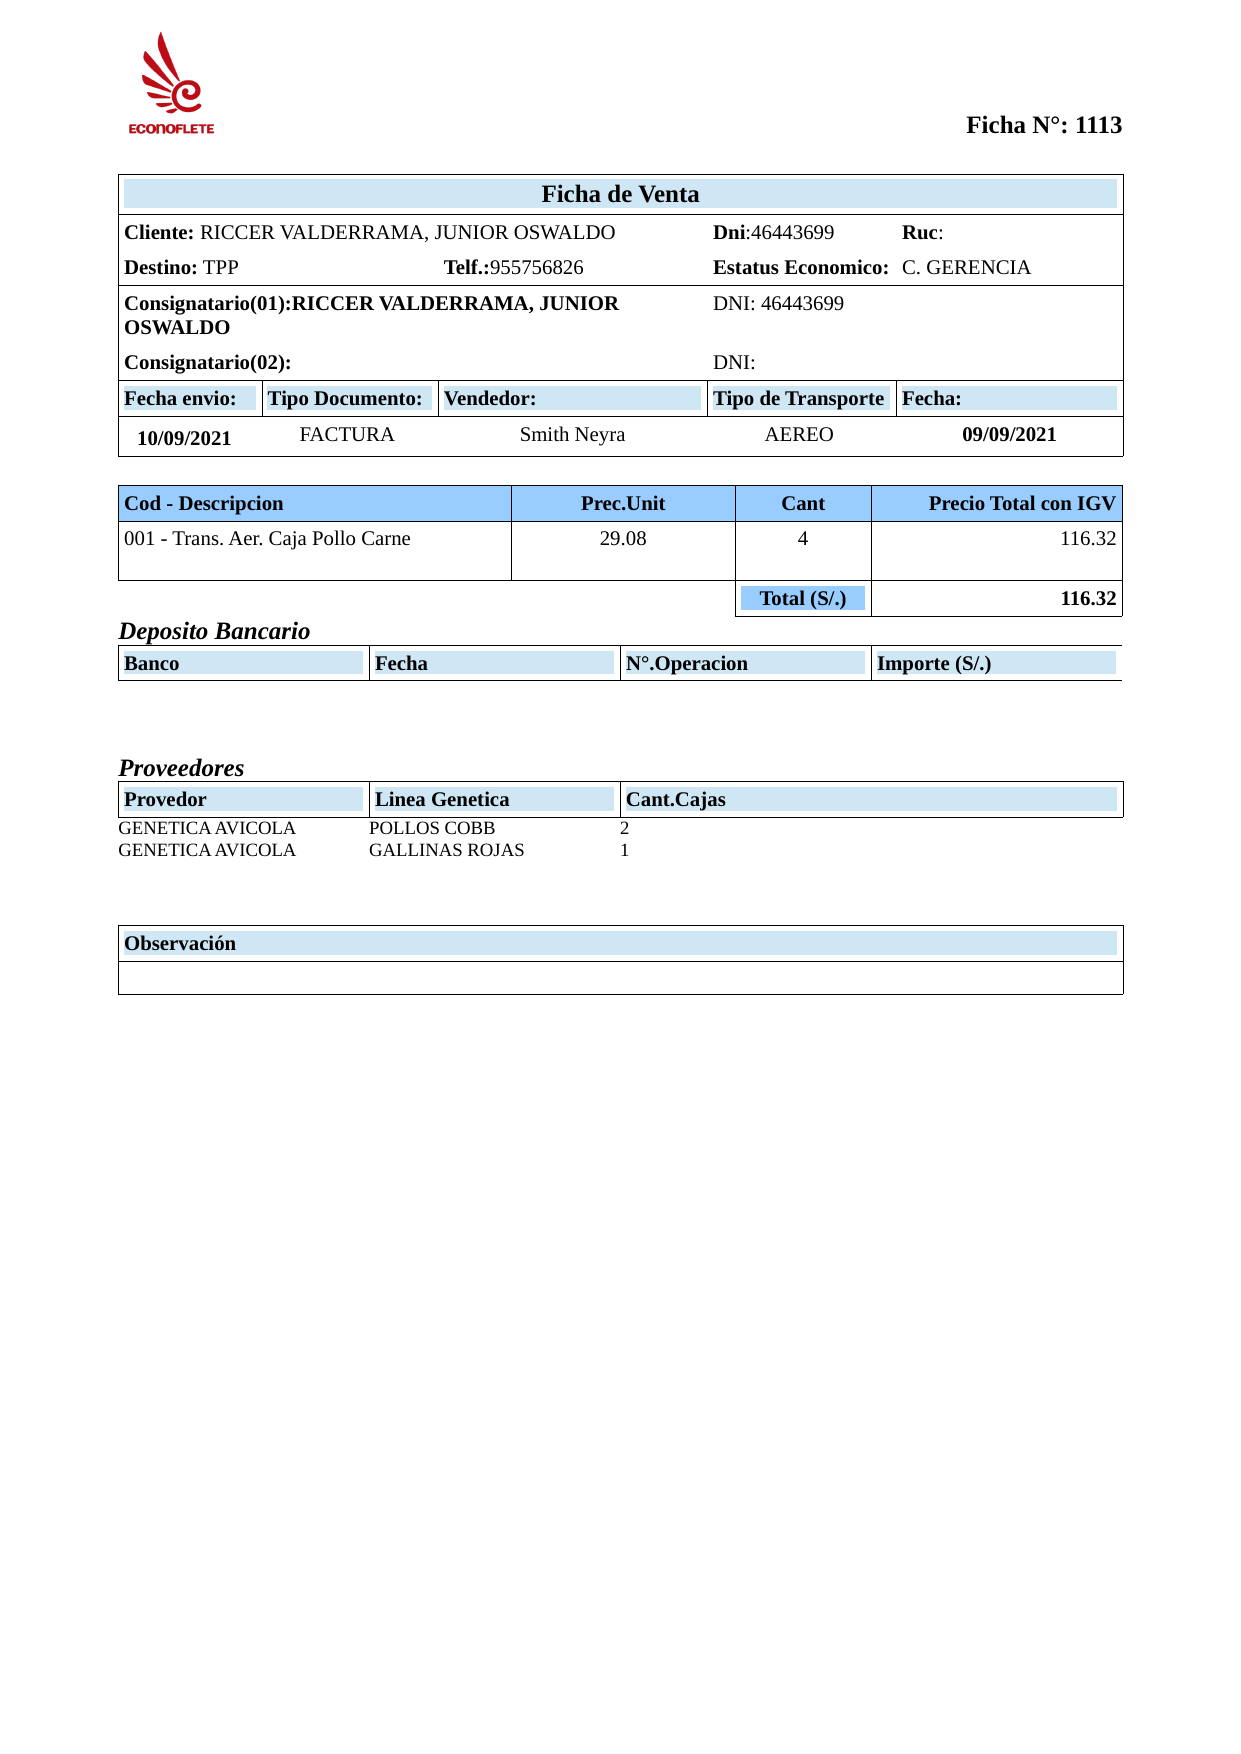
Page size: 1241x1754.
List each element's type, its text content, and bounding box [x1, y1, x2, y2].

table_cell [871, 729, 1122, 753]
table_header Precio Total con IGV [872, 486, 1122, 521]
table_cell Dni:46443699 [707, 215, 896, 249]
table_cell 2 [620, 818, 1123, 839]
table_cell [118, 705, 369, 728]
table_cell GENETICA AVICOLA [118, 839, 369, 860]
table_cell C. GERENCIA [896, 249, 1123, 285]
table_header Cant [736, 486, 871, 521]
table_cell Fecha: [897, 381, 1123, 416]
table_cell [369, 729, 620, 753]
table_cell [118, 903, 369, 925]
table_cell FACTURA [262, 417, 438, 456]
table_cell [369, 860, 620, 882]
table_header Prec.Unit [512, 486, 735, 521]
table_header Cod - Descripcion [119, 486, 511, 521]
table_cell 10/09/2021 [119, 417, 262, 456]
table_header Fecha [370, 646, 620, 680]
table_cell [119, 962, 1123, 994]
table_cell Tipo de Transporte [708, 381, 896, 416]
table_cell [118, 882, 369, 903]
table_cell DNI: [707, 345, 1123, 380]
table_cell Smith Neyra [438, 417, 707, 456]
table_header Importe (S/.) [872, 646, 1122, 680]
table_cell [118, 729, 369, 753]
table_cell 116.32 [872, 581, 1122, 616]
text Proveedores [118, 753, 1122, 781]
table_cell GALLINAS ROJAS [369, 839, 620, 860]
table_cell Fecha envio: [119, 381, 262, 416]
table_header Linea Genetica [370, 782, 620, 817]
table_cell [620, 882, 1123, 903]
table_cell Destino: TPP [119, 249, 438, 285]
text Deposito Bancario [118, 616, 1122, 645]
table_header Provedor [119, 782, 369, 817]
table_cell 4 [736, 522, 871, 580]
table_cell [511, 581, 735, 616]
table_cell [620, 860, 1123, 882]
table_header Cant.Cajas [621, 782, 1123, 817]
table_cell [118, 860, 369, 882]
table_cell Cliente: RICCER VALDERRAMA, JUNIOR OSWALDO [119, 215, 707, 249]
table_cell [871, 681, 1122, 704]
table_cell [369, 903, 620, 925]
table_cell [118, 581, 511, 616]
table_cell 1 [620, 839, 1123, 860]
table_cell 001 - Trans. Aer. Caja Pollo Carne [119, 522, 511, 580]
table_cell 09/09/2021 [896, 417, 1123, 456]
table_cell [369, 882, 620, 903]
table_cell [620, 705, 871, 728]
table_cell [118, 681, 369, 704]
table_cell [369, 681, 620, 704]
table_cell [620, 681, 871, 704]
table_cell Total (S/.) [736, 581, 871, 616]
table_header N°.Operacion [621, 646, 871, 680]
picture [118, 31, 225, 134]
table_cell Tipo Documento: [263, 381, 438, 416]
table_header Banco [119, 646, 369, 680]
table_cell Telf.:955756826 [438, 249, 707, 285]
table_cell [871, 705, 1122, 728]
table_cell [620, 903, 1123, 925]
table_cell [620, 729, 871, 753]
table_cell AEREO [707, 417, 896, 456]
table_cell DNI: 46443699 [707, 286, 1123, 344]
table_cell 116.32 [872, 522, 1122, 580]
table_cell Vendedor: [439, 381, 707, 416]
table_header Ficha de Venta [119, 175, 1123, 214]
table_cell Consignatario(01):RICCER VALDERRAMA, JUNIOR OSWALDO [119, 286, 707, 344]
table_cell Ruc: [896, 215, 1123, 249]
table_cell [369, 705, 620, 728]
table_cell POLLOS COBB [369, 818, 620, 839]
table_cell Consignatario(02): [119, 345, 707, 380]
table_cell 29.08 [512, 522, 735, 580]
table_header Observación [119, 926, 1123, 961]
table_cell GENETICA AVICOLA [118, 818, 369, 839]
table_cell Estatus Economico: [707, 249, 896, 285]
